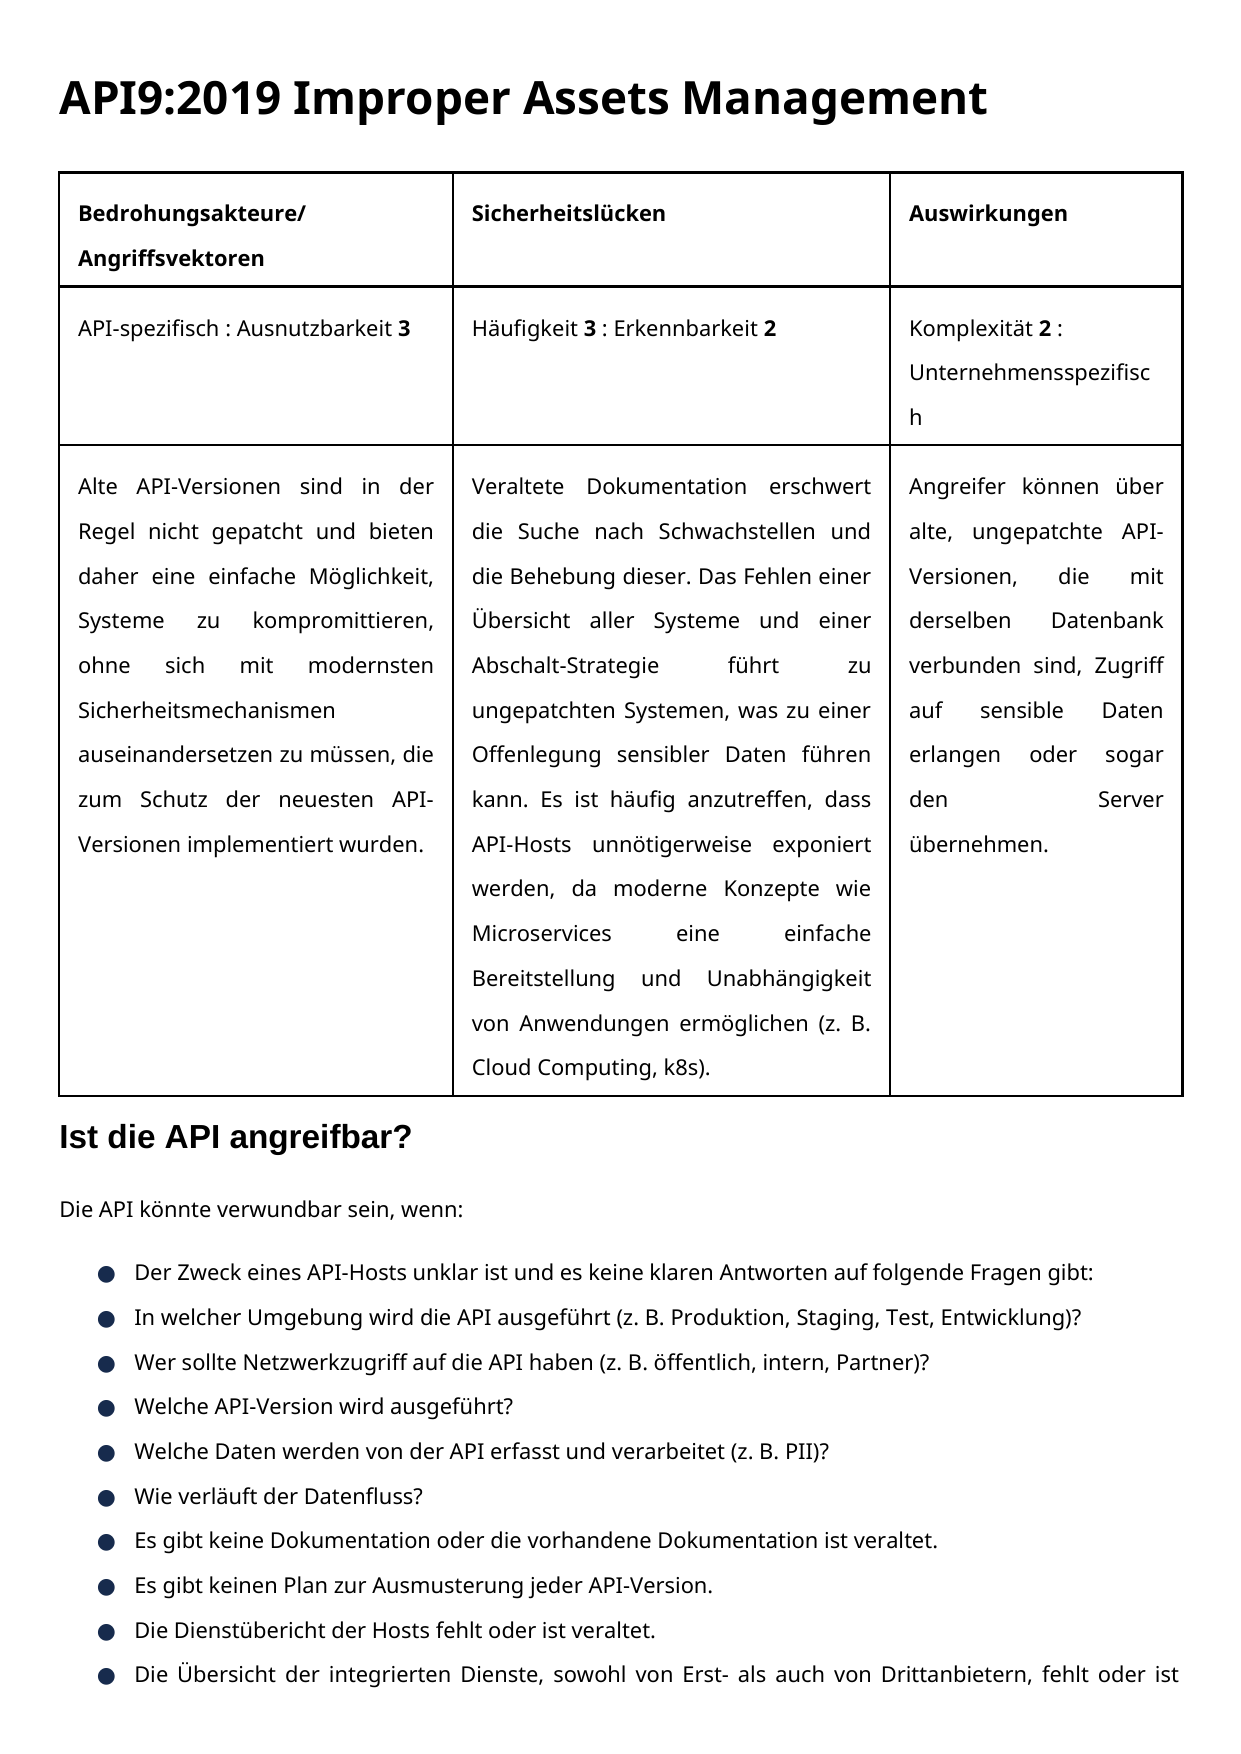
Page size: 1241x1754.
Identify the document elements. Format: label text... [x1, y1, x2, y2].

table_cell Angreifer können über alte, ungepatchte API-Versionen, die mit derselben Datenbank verbunden sind, Zugriff auf sensible Daten erlangen oder sogar den Server übernehmen. [891, 446, 1181, 1094]
subtitle Ist die API angreifbar? [59, 1117, 1181, 1156]
list Der Zweck eines API-Hosts unklar ist und es keine klaren Antworten auf folgende Fragen gibt: [97, 1257, 1181, 1287]
table_cell Komplexität 2 : Unternehmensspezifisch [891, 288, 1181, 444]
table_cell API-spezifisch : Ausnutzbarkeit 3 [60, 288, 452, 444]
list In welcher Umgebung wird die API ausgeführt (z. B. Produktion, Staging, Test, Entwicklung)? [97, 1302, 1181, 1332]
list Wie verläuft der Datenfluss? [97, 1481, 1181, 1510]
list Welche API-Version wird ausgeführt? [97, 1391, 1181, 1421]
list Wer sollte Netzwerkzugriff auf die API haben (z. B. öffentlich, intern, Partner)? [97, 1347, 1181, 1376]
table_cell Alte API-Versionen sind in der Regel nicht gepatcht und bieten daher eine einfache Möglichkeit, Systeme zu kompromittieren, ohne sich mit modernsten Sicherheitsmechanismen auseinandersetzen zu müssen, die zum Schutz der neuesten API-Versionen implementiert wurden. [60, 446, 452, 1094]
list Es gibt keine Dokumentation oder die vorhandene Dokumentation ist veraltet. [97, 1525, 1181, 1555]
list Die Übersicht der integrierten Dienste, sowohl von Erst- als auch von Drittanbietern, fehlt oder ist [97, 1659, 1181, 1689]
table_cell Veraltete Dokumentation erschwert die Suche nach Schwachstellen und die Behebung dieser. Das Fehlen einer Übersicht aller Systeme und einer Abschalt-Strategie führt zu ungepatchten Systemen, was zu einer Offenlegung sensibler Daten führen kann. Es ist häufig anzutreffen, dass API-Hosts unnötigerweise exponiert werden, da moderne Konzepte wie Microservices eine einfache Bereitstellung und Unabhängigkeit von Anwendungen ermöglichen (z. B. Cloud Computing, k8s). [454, 446, 889, 1094]
table_header Auswirkungen [891, 174, 1181, 285]
text Die API könnte verwundbar sein, wenn: [59, 1194, 1181, 1223]
list Es gibt keinen Plan zur Ausmusterung jeder API-Version. [97, 1570, 1181, 1600]
list Die Dienstübericht der Hosts fehlt oder ist veraltet. [97, 1615, 1181, 1644]
table_cell Häufigkeit 3 : Erkennbarkeit 2 [454, 288, 889, 444]
table_header Sicherheitslücken [454, 174, 889, 285]
subtitle API9:2019 Improper Assets Management [59, 65, 1181, 128]
list Welche Daten werden von der API erfasst und verarbeitet (z. B. PII)? [97, 1436, 1181, 1466]
table_header Bedrohungsakteure/Angriffsvektoren [60, 174, 452, 285]
